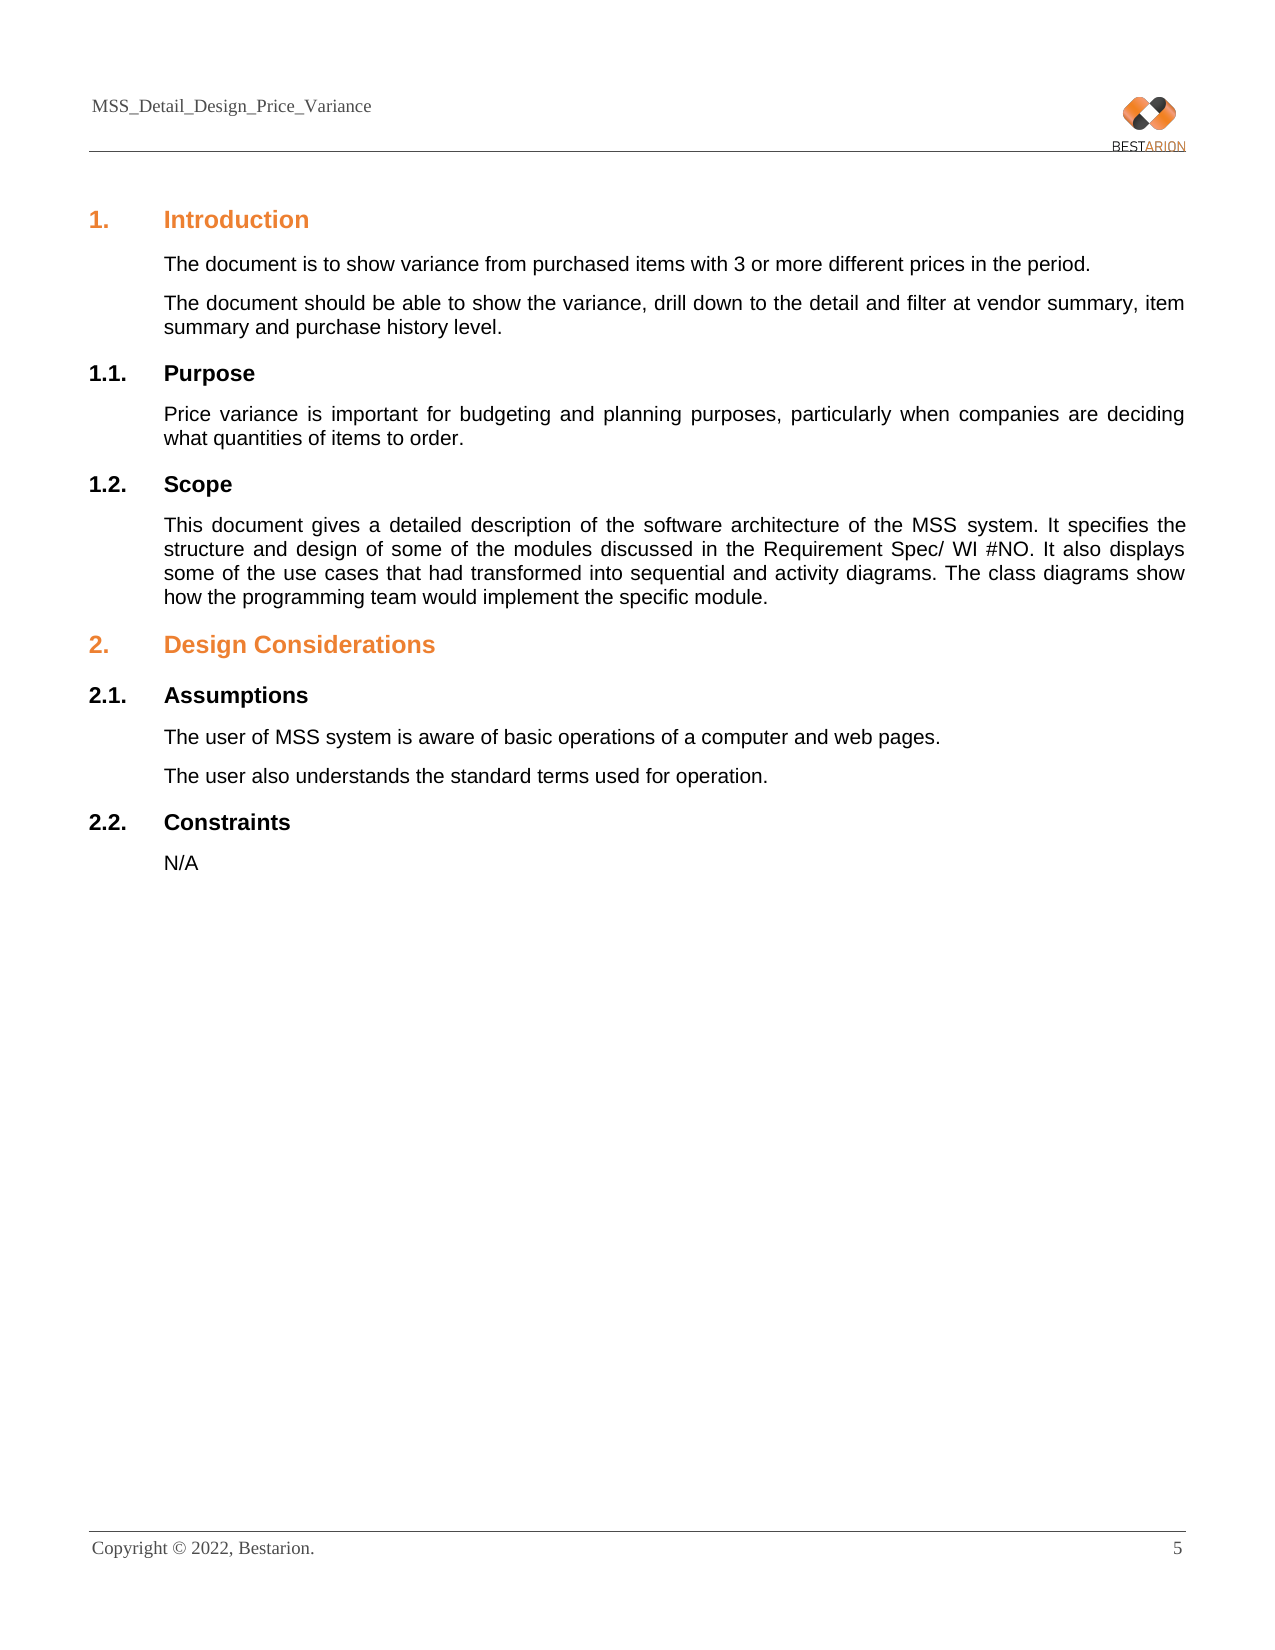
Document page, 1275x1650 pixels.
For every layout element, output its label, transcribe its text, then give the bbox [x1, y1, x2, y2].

subtitle Purpose [88, 359, 1186, 386]
text Price variance is important for budgeting and planning purposes, particularly when companies are deciding what quantities of items to order. [163, 402, 1186, 450]
subtitle Constraints [88, 808, 1186, 835]
picture [1111, 88, 1187, 164]
subtitle Design Considerations [88, 630, 1186, 659]
text This document gives a detailed description of the software architecture of the MSS system. It specifies the structure and design of some of the modules discussed in the Requirement Spec/ WI #NO. It also displays some of the use cases that had transformed into sequential and activity diagrams. The class diagrams show how the programming team would implement the specific module. [163, 513, 1186, 609]
text The user also understands the standard terms used for operation. [163, 764, 1186, 788]
subtitle Assumptions [88, 682, 1186, 708]
text N/A [163, 851, 1186, 875]
text The document is to show variance from purchased items with 3 or more different prices in the period. [163, 252, 1186, 276]
subtitle Introduction [88, 206, 1186, 234]
text The document should be able to show the variance, drill down to the detail and filter at vendor summary, item summary and purchase history level. [163, 291, 1186, 338]
text The user of MSS system is aware of basic operations of a computer and web pages. [163, 725, 1186, 749]
subtitle Scope [88, 471, 1186, 497]
